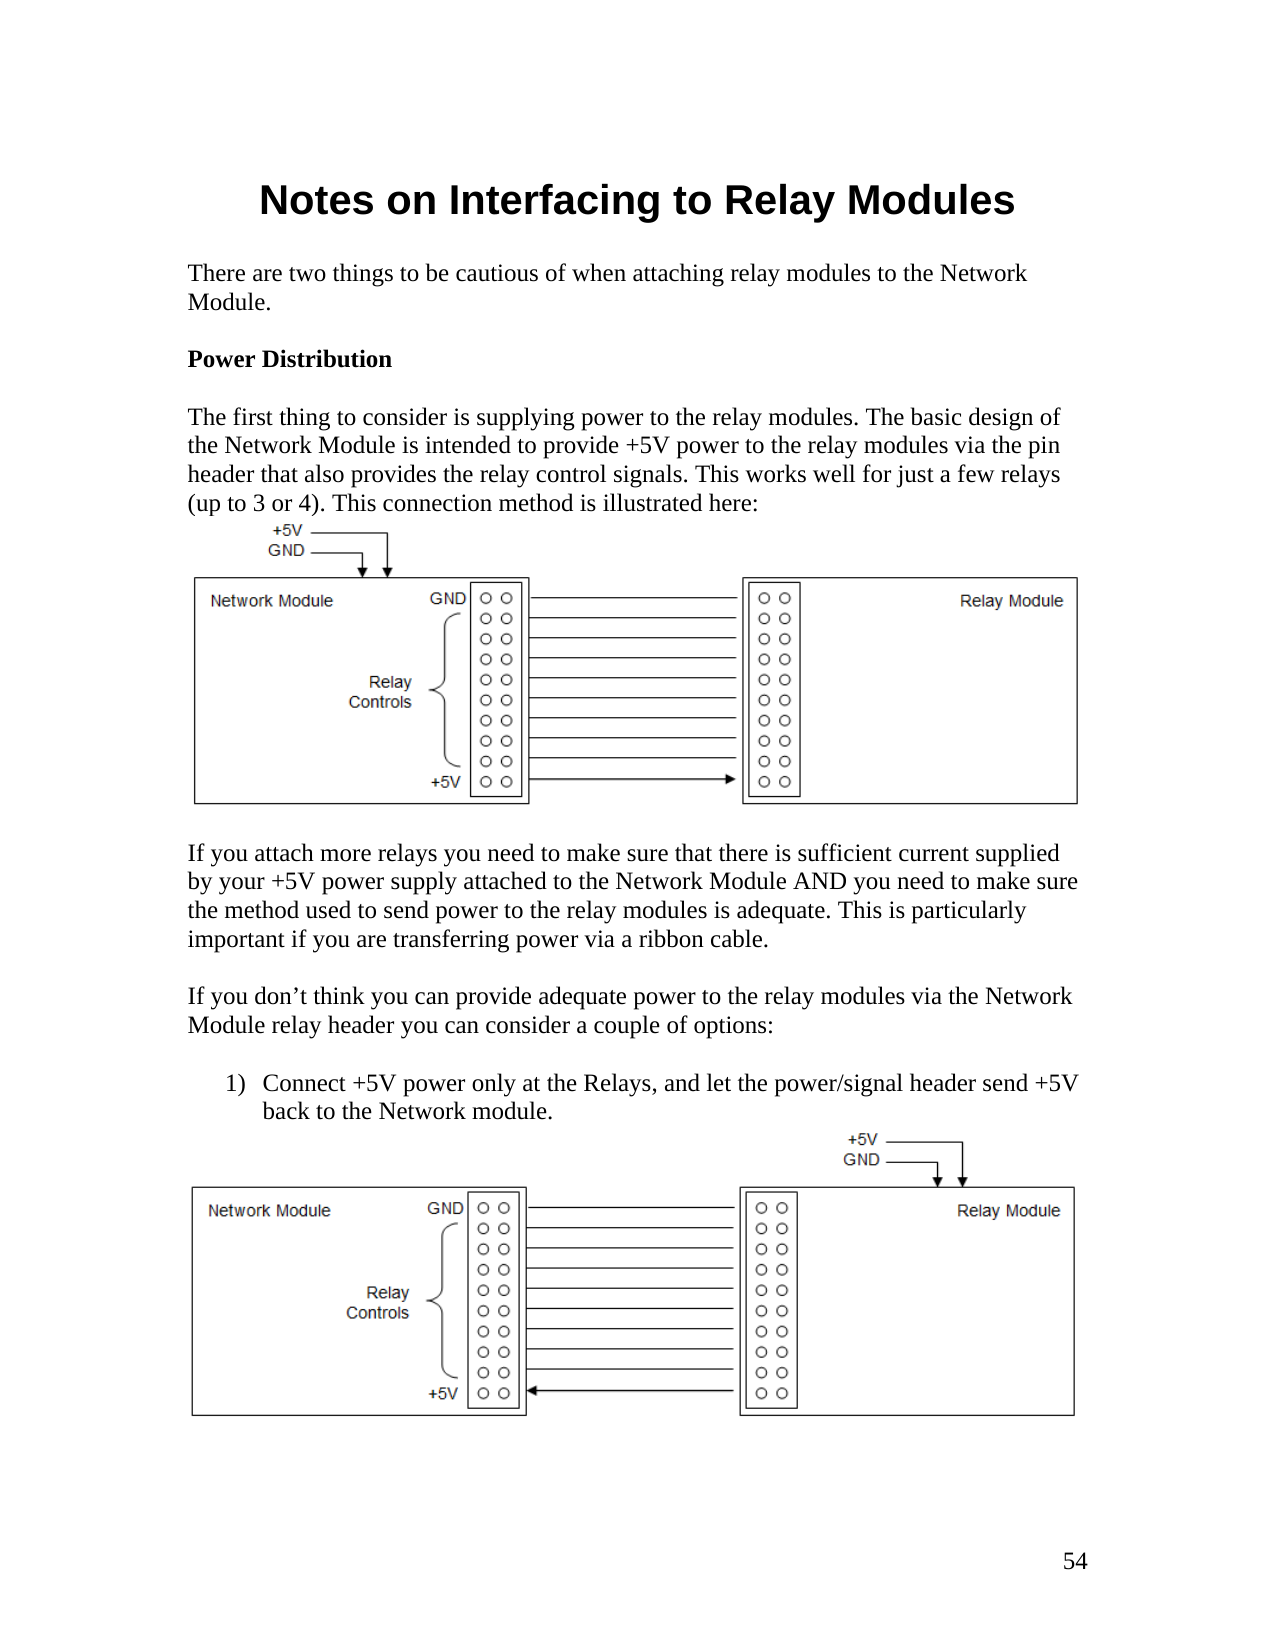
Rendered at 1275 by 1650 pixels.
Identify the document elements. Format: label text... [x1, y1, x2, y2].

list Connect +5V power only at the Relays, and let the power/signal header send +5V back to the Network module. [225, 1068, 1087, 1125]
picture [187, 1125, 1082, 1422]
text If you don’t think you can provide adequate power to the relay modules via the Network Module relay header you can consider a couple of options: [187, 981, 1087, 1039]
picture [187, 516, 1085, 809]
text If you attach more relays you need to make sure that there is sufficient current supplied by your +5V power supply attached to the Network Module AND you need to make sure the method used to send power to the relay modules is adequate. This is particularly important if you are transferring power via a ribbon cable. [187, 838, 1087, 953]
text Power Distribution [187, 344, 1087, 373]
text There are two things to be cautious of when attaching relay modules to the Network Module. [187, 258, 1087, 315]
text The first thing to consider is supplying power to the relay modules. The basic design of the Network Module is intended to provide +5V power to the relay modules via the pin header that also provides the relay control signals. This works well for just a few relays (up to 3 or 4). This connection method is illustrated here: [187, 402, 1087, 517]
subtitle Notes on Interfacing to Relay Modules [187, 175, 1087, 223]
